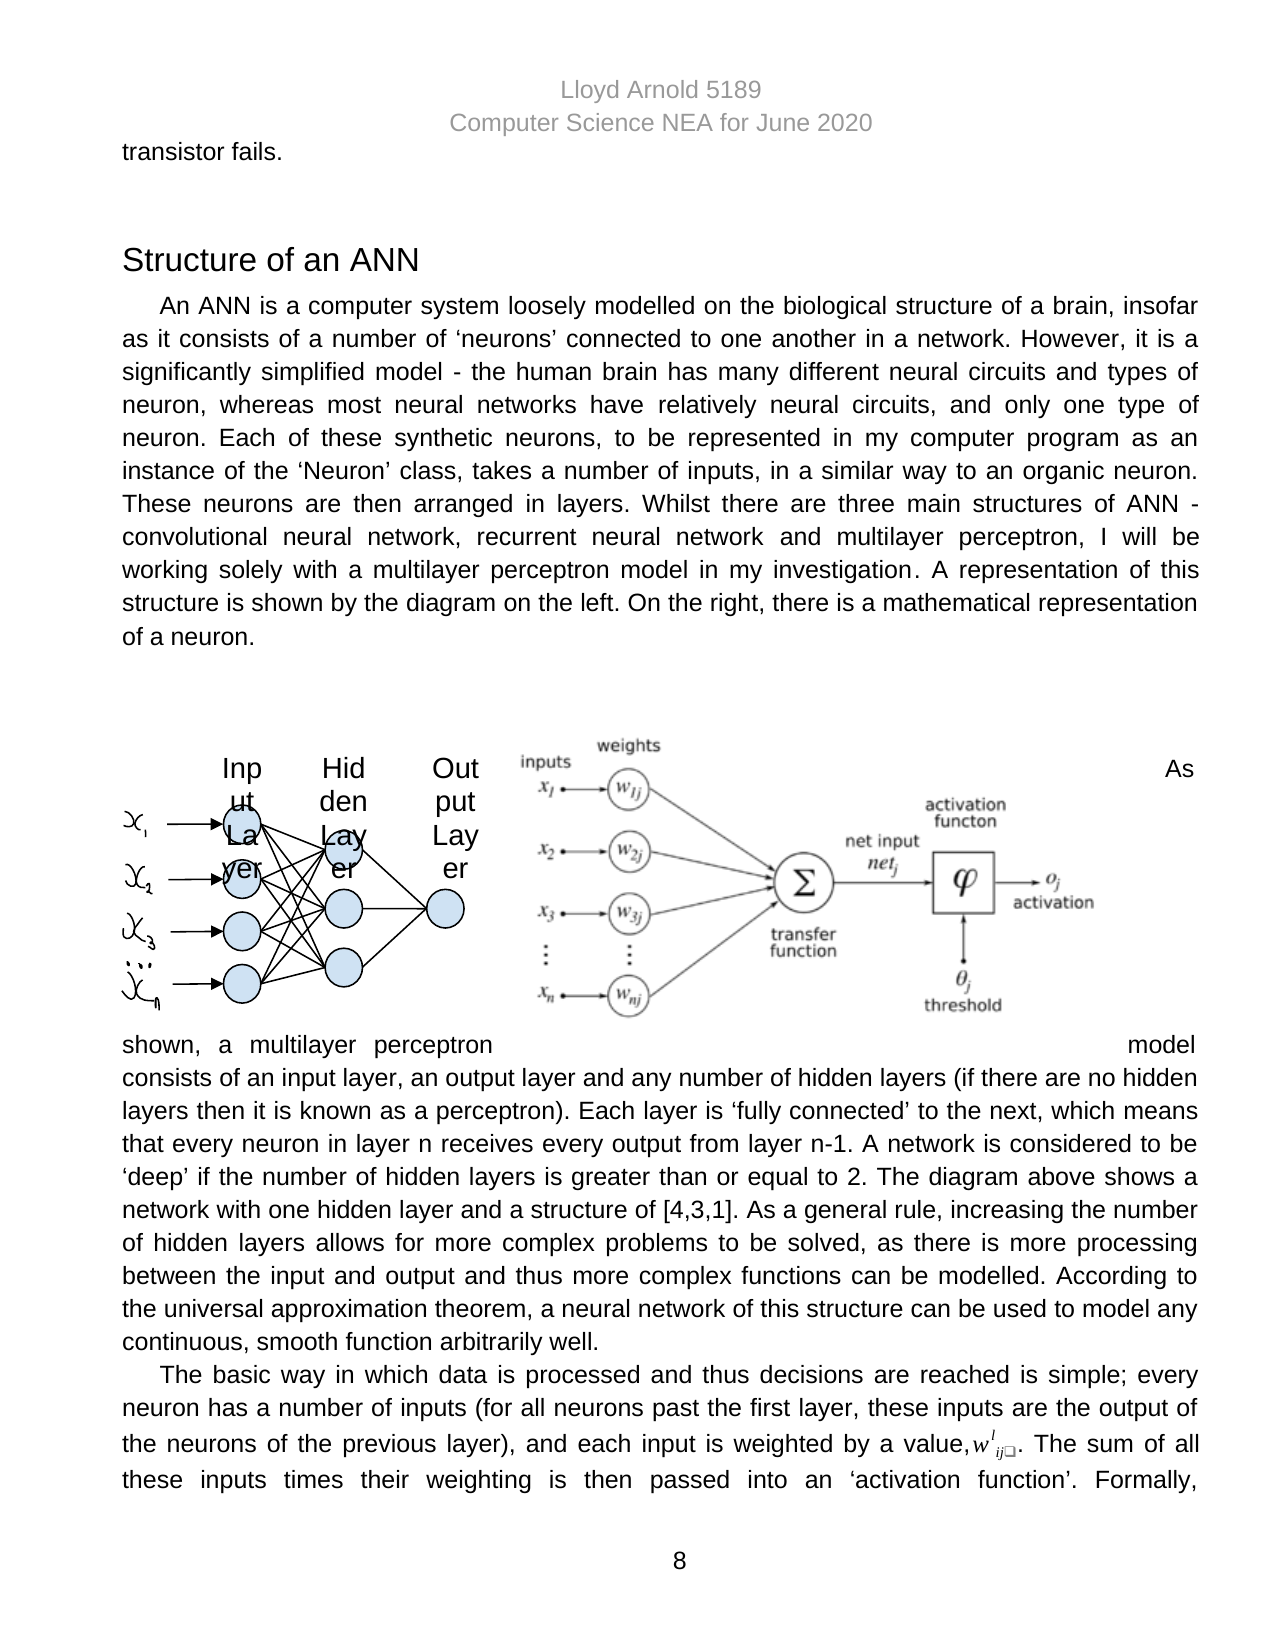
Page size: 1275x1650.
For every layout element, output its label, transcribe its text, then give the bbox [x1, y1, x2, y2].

text The basic way in which data is processed and thus decisions are reached is simple; every neuron has a number of inputs (for all neurons past the first layer, these inputs are the output of the neurons of the previous layer), and each input is weighted by a value,. The sum of all these inputs times their weighting is then passed into an ‘activation function’. Formally, , but this will be discussed later. This continues through the network until a final value, scalar or vector, is reached in the output layer - this is then taken and interpreted, often, although not always, as a probability. The development of a network, then, is reliant on the premise that there is a value of 𝐰 that will ‘solve’ a problem based on a given set of inputs. When a network is trained, we gradually change 𝐰 until we have reached such a point that it does not appear possible to improve performance further. Sometimes, no value of 𝐰 will yield meaningful results. When faced with this issue, changing the structure of the network the network may help, eg. by increasing the number of neurons per layer, or by increasing the number of hidden layers, allowing for greater abstraction of data. Alternatively, it is possible that the problem presented is not suitable for the use of ANNs - it is, for example, impossible to model an XOR gate using a single layer perceptron network (Minksy and Papert, 1969). This, however, goes beyond the realms of my investigation. [122, 1360, 1200, 1494]
text An ANN is a computer system loosely modelled on the biological structure of a brain, insofar as it consists of a number of ‘neurons’ connected to one another in a network. However, it is a significantly simplified model - the human brain has many different neural circuits and types of neuron, whereas most neural networks have relatively neural circuits, and only one type of neuron. Each of these synthetic neurons, to be represented in my computer program as an instance of the ‘Neuron’ class, takes a number of inputs, in a similar way to an organic neuron. These neurons are then arranged in layers. Whilst there are three main structures of ANN - convolutional neural network, recurrent neural network and multilayer perceptron, I will be working solely with a multilayer perceptron model in my investigation. A representation of this structure is shown by the diagram on the left. On the right, there is a mathematical representation of a neuron. [122, 291, 1200, 650]
picture [512, 736, 1109, 1020]
subtitle Structure of an ANN [122, 240, 1200, 279]
text As shown, a multilayer perceptron model consists of an input layer, an output layer and any number of hidden layers (if there are no hidden layers then it is known as a perceptron). Each layer is ‘fully connected’ to the next, which means that every neuron in layer n receives every output from layer n-1. A network is considered to be ‘deep’ if the number of hidden layers is greater than or equal to 2. The diagram above shows a network with one hidden layer and a structure of [4,3,1]. As a general rule, increasing the number of hidden layers allows for more complex problems to be solved, as there is more processing between the input and output and thus more complex functions can be modelled. According to the universal approximation theorem, a neural network of this structure can be used to model any continuous, smooth function arbitrarily well. [122, 753, 1200, 1356]
text transistor fails. [122, 137, 1200, 166]
